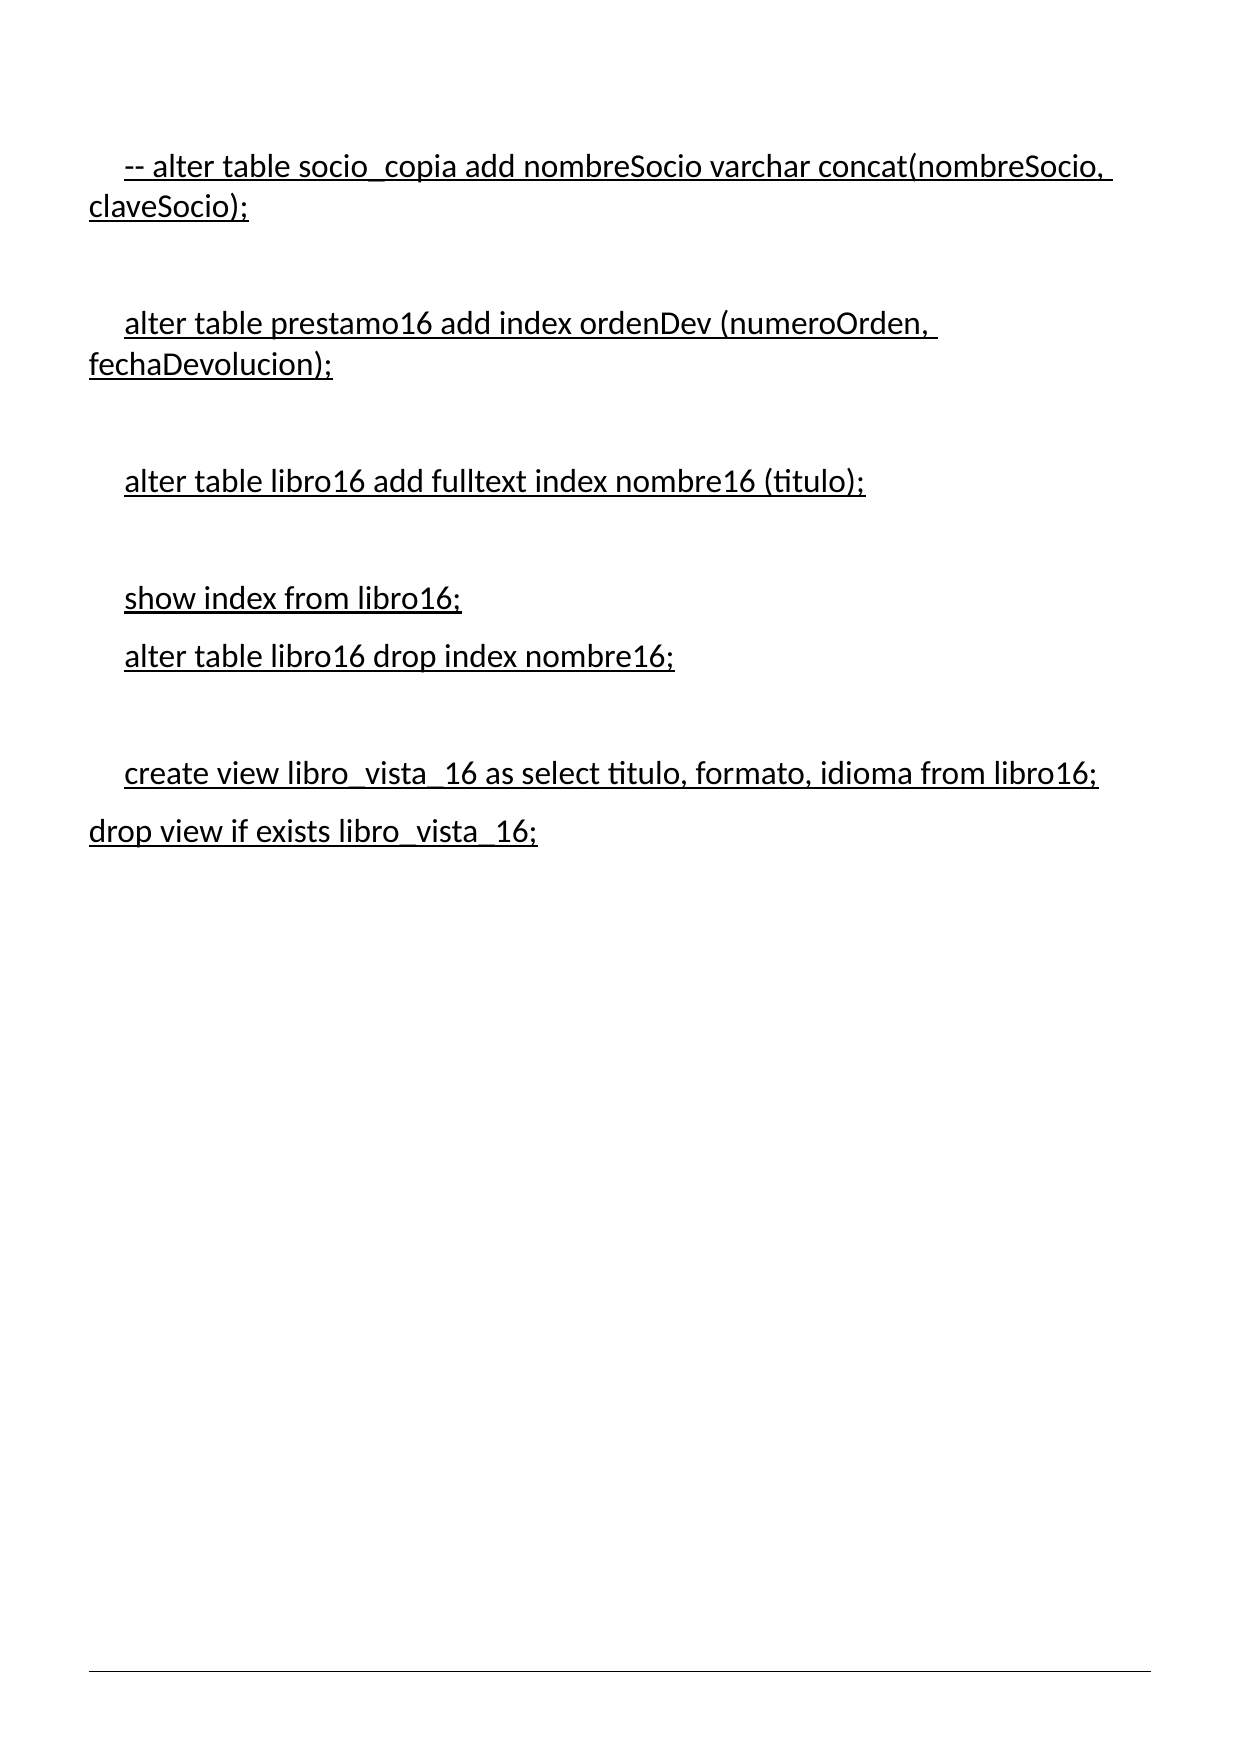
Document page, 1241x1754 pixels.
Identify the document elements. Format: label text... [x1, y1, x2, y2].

text alter table prestamo16 add index ordenDev (numeroOrden, fechaDevolucion); [89, 302, 1152, 384]
text -- alter table socio_copia add nombreSocio varchar concat(nombreSocio, claveSocio); [89, 144, 1152, 226]
text create view libro_vista_16 as select titulo, formato, idioma from libro16; [89, 752, 1152, 793]
text show index from libro16; [89, 577, 1152, 617]
text alter table libro16 add fulltext index nombre16 (titulo); [89, 460, 1152, 501]
text alter table libro16 drop index nombre16; [89, 635, 1152, 676]
text drop view if exists libro_vista_16; [89, 810, 1152, 851]
